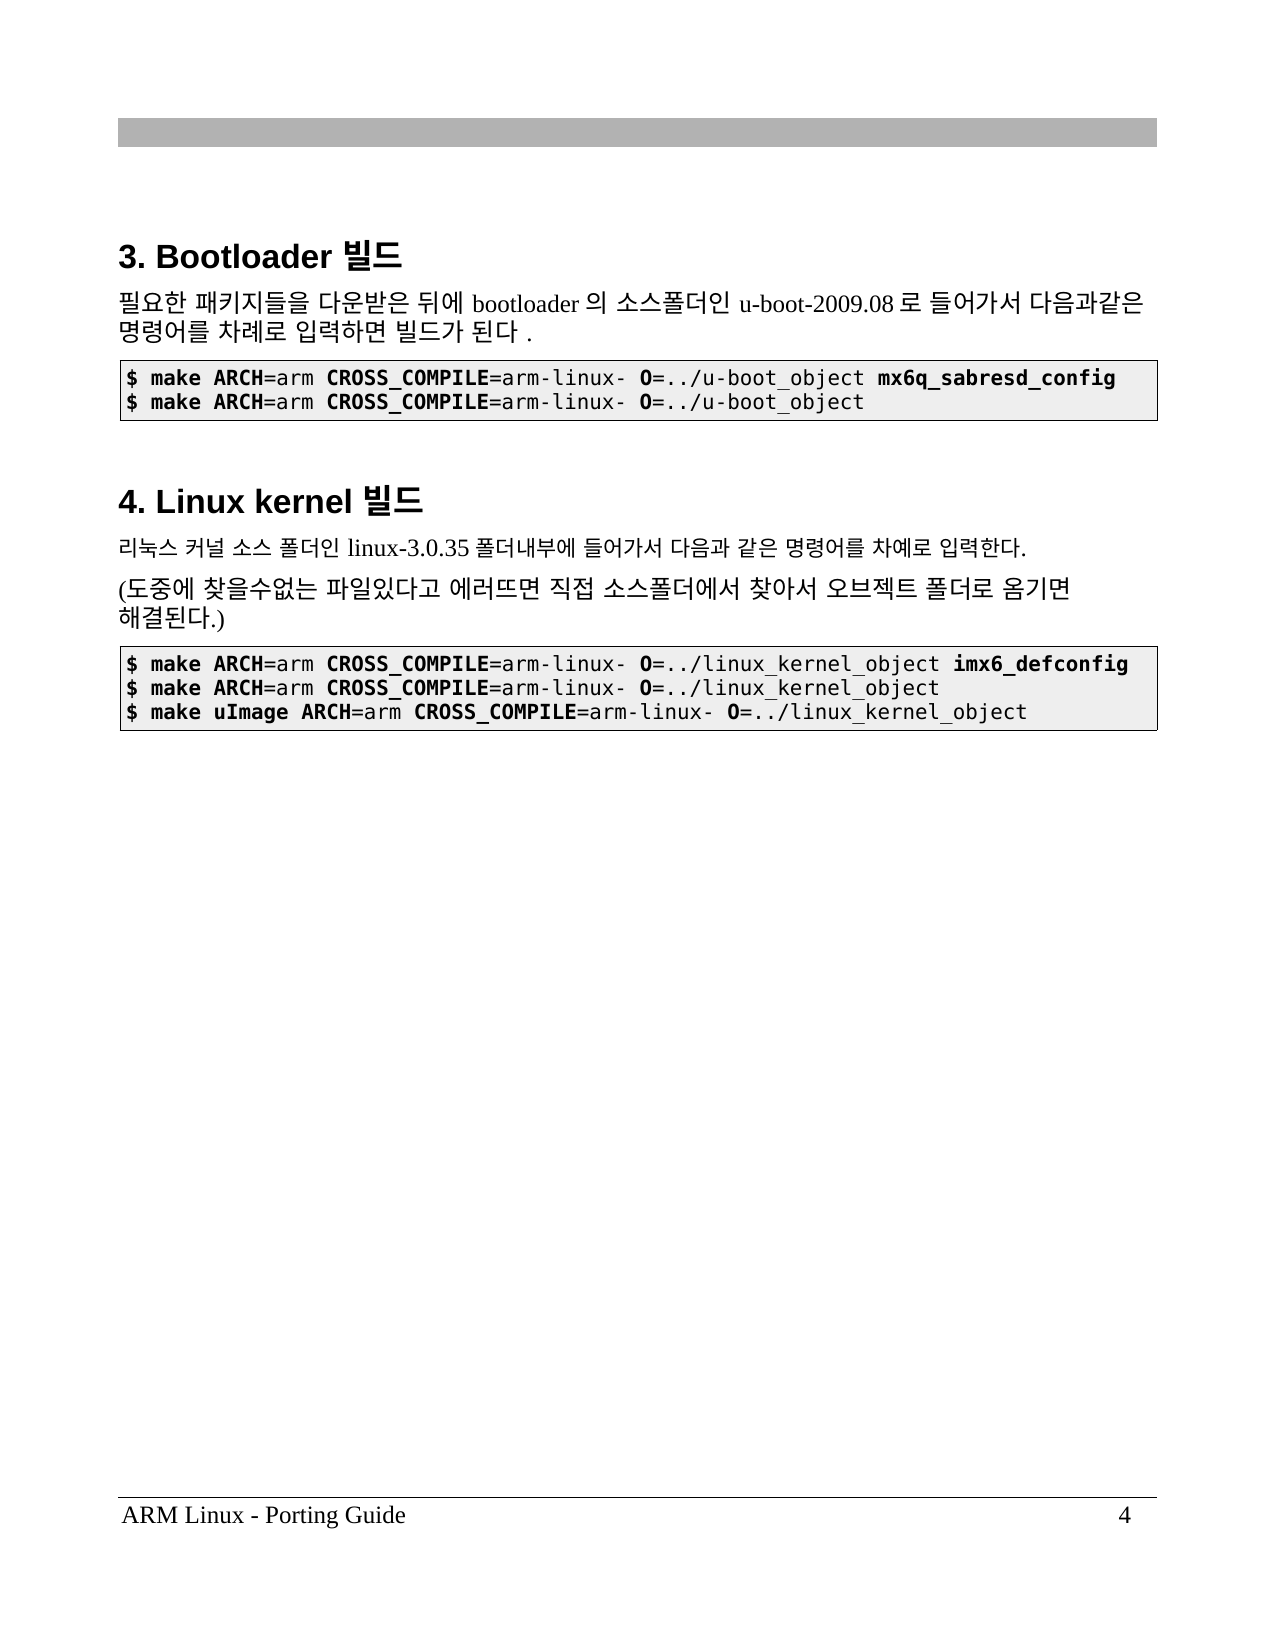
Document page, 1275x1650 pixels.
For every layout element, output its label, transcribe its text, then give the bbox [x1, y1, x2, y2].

subtitle 3. Bootloader 빌드 [118, 237, 1157, 277]
text (도중에 찾을수없는 파일있다고 에러뜨면 직접 소스폴더에서 찾아서 오브젝트 폴더로 옴기면 해결된다.) [118, 575, 1157, 633]
subtitle 4. Linux kernel 빌드 [118, 481, 1157, 521]
table_header $ make ARCH=arm CROSS_COMPILE=arm-linux- O=../u-boot_object mx6q_sabresd_config $ make ARCH=arm CROSS_COMPILE=arm-linux- O=../u-boot_object [121, 361, 1157, 420]
table_header $ make ARCH=arm CROSS_COMPILE=arm-linux- O=../linux_kernel_object imx6_defconfig $ make ARCH=arm CROSS_COMPILE=arm-linux- O=../linux_kernel_object $ make uImage ARCH=arm CROSS_COMPILE=arm-linux- O=../linux_kernel_object [121, 647, 1157, 730]
text 필요한 패키지들을 다운받은 뒤에 bootloader 의 소스폴더인 u-boot-2009.08로 들어가서 다음과같은 명령어를 차례로 입력하면 빌드가 된다 . [118, 289, 1157, 348]
text 리눅스 커널 소스 폴더인 linux-3.0.35 폴더내부에 들어가서 다음과 같은 명령어를 차예로 입력한다. [118, 533, 1157, 562]
